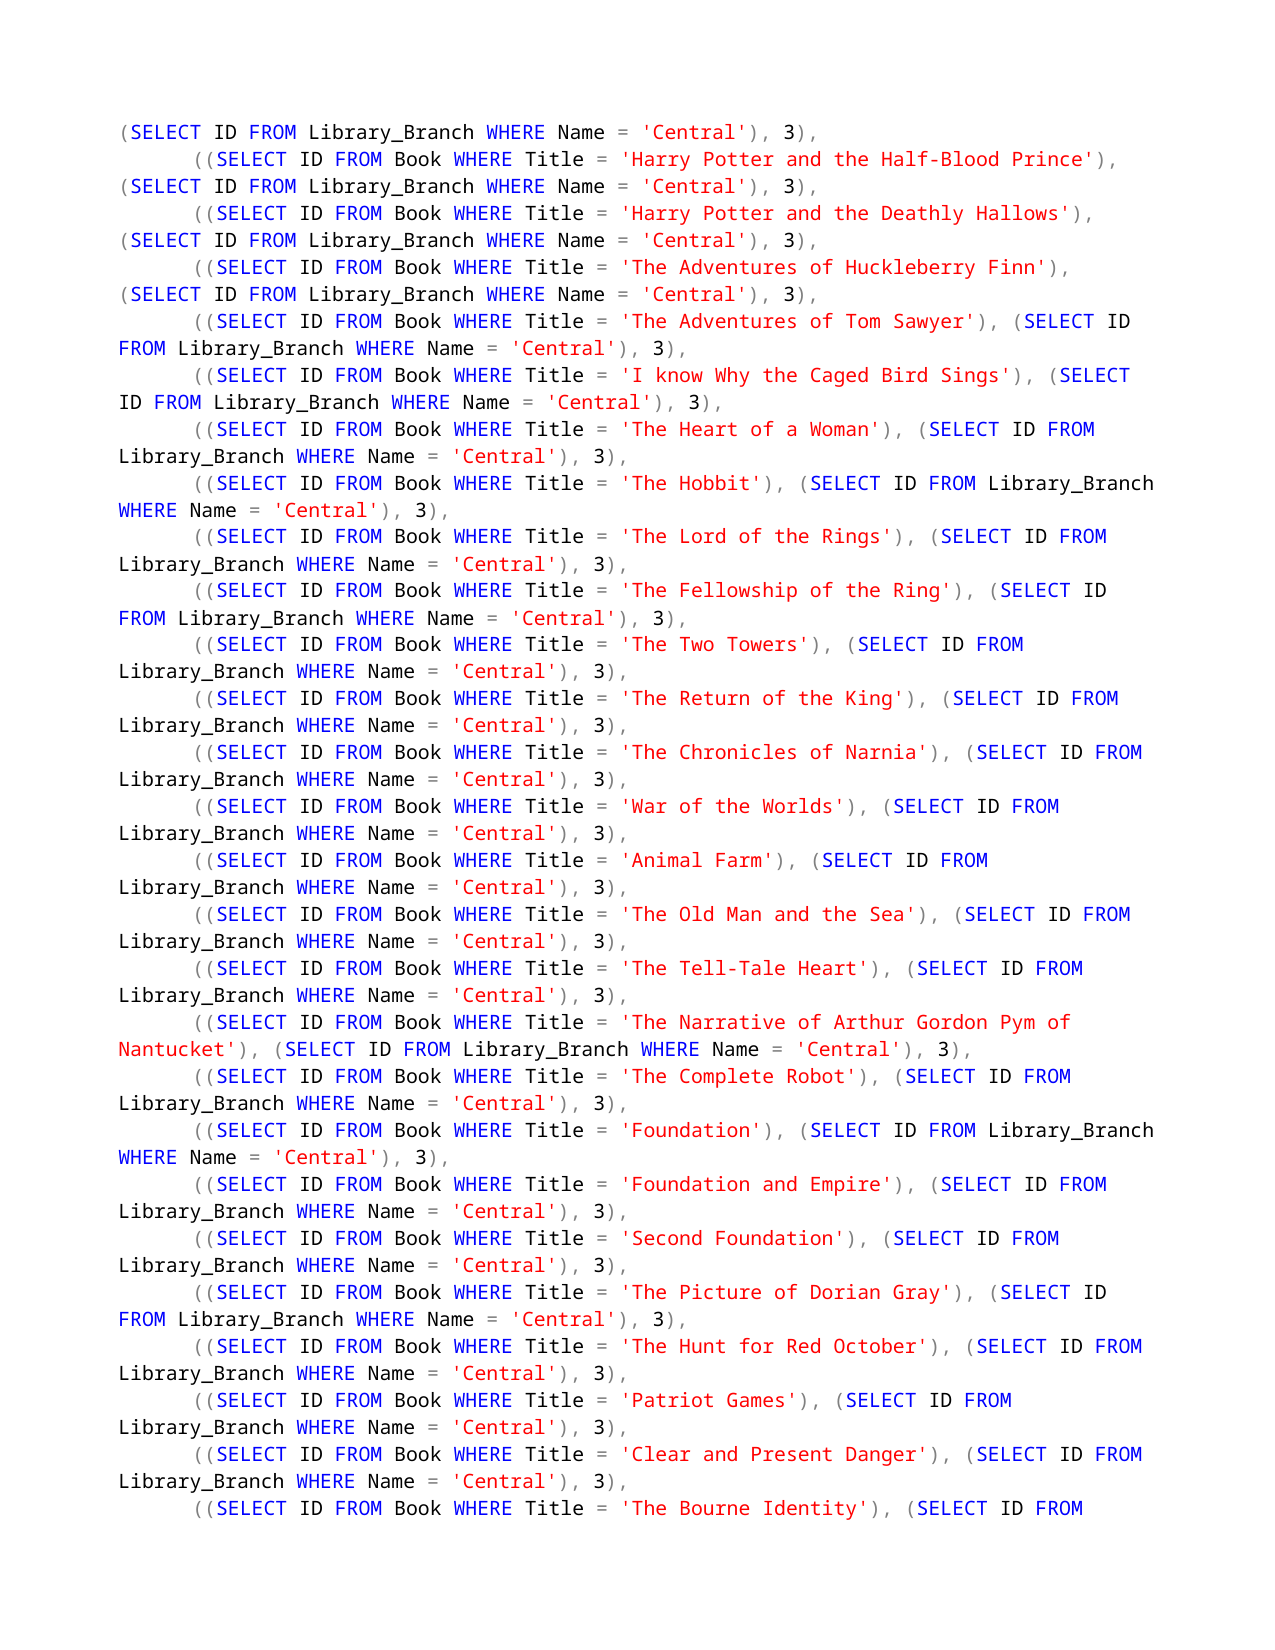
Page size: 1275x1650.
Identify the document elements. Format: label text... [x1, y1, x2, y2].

text ((SELECT ID FROM Book WHERE Title = 'The Complete Robot'), (SELECT ID FROM Library_Branch WHERE Name = 'Central'), 3), [118, 1062, 1157, 1116]
text (SELECT ID FROM Library_Branch WHERE Name = 'Central'), 3), [118, 118, 1157, 145]
text ((SELECT ID FROM Book WHERE Title = 'The Heart of a Woman'), (SELECT ID FROM Library_Branch WHERE Name = 'Central'), 3), [118, 415, 1157, 469]
text ((SELECT ID FROM Book WHERE Title = 'The Adventures of Tom Sawyer'), (SELECT ID FROM Library_Branch WHERE Name = 'Central'), 3), [118, 307, 1157, 361]
text ((SELECT ID FROM Book WHERE Title = 'The Two Towers'), (SELECT ID FROM Library_Branch WHERE Name = 'Central'), 3), [118, 631, 1157, 685]
text ((SELECT ID FROM Book WHERE Title = 'The Hunt for Red October'), (SELECT ID FROM Library_Branch WHERE Name = 'Central'), 3), [118, 1332, 1157, 1386]
text ((SELECT ID FROM Book WHERE Title = 'The Adventures of Huckleberry Finn'), (SELECT ID FROM Library_Branch WHERE Name = 'Central'), 3), [118, 253, 1157, 307]
text ((SELECT ID FROM Book WHERE Title = 'Patriot Games'), (SELECT ID FROM Library_Branch WHERE Name = 'Central'), 3), [118, 1386, 1157, 1440]
text ((SELECT ID FROM Book WHERE Title = 'Foundation and Empire'), (SELECT ID FROM Library_Branch WHERE Name = 'Central'), 3), [118, 1170, 1157, 1224]
text ((SELECT ID FROM Book WHERE Title = 'The Chronicles of Narnia'), (SELECT ID FROM Library_Branch WHERE Name = 'Central'), 3), [118, 739, 1157, 793]
text ((SELECT ID FROM Book WHERE Title = 'Harry Potter and the Half-Blood Prince'), (SELECT ID FROM Library_Branch WHERE Name = 'Central'), 3), [118, 145, 1157, 199]
text ((SELECT ID FROM Book WHERE Title = 'The Bourne Identity'), (SELECT ID FROM [118, 1494, 1157, 1521]
text ((SELECT ID FROM Book WHERE Title = 'Second Foundation'), (SELECT ID FROM Library_Branch WHERE Name = 'Central'), 3), [118, 1224, 1157, 1278]
text ((SELECT ID FROM Book WHERE Title = 'The Old Man and the Sea'), (SELECT ID FROM Library_Branch WHERE Name = 'Central'), 3), [118, 901, 1157, 954]
text ((SELECT ID FROM Book WHERE Title = 'The Hobbit'), (SELECT ID FROM Library_Branch WHERE Name = 'Central'), 3), [118, 469, 1157, 523]
text ((SELECT ID FROM Book WHERE Title = 'The Fellowship of the Ring'), (SELECT ID FROM Library_Branch WHERE Name = 'Central'), 3), [118, 577, 1157, 631]
text ((SELECT ID FROM Book WHERE Title = 'Animal Farm'), (SELECT ID FROM Library_Branch WHERE Name = 'Central'), 3), [118, 847, 1157, 901]
text ((SELECT ID FROM Book WHERE Title = 'The Tell-Tale Heart'), (SELECT ID FROM Library_Branch WHERE Name = 'Central'), 3), [118, 954, 1157, 1008]
text ((SELECT ID FROM Book WHERE Title = 'Harry Potter and the Deathly Hallows'), (SELECT ID FROM Library_Branch WHERE Name = 'Central'), 3), [118, 199, 1157, 253]
text ((SELECT ID FROM Book WHERE Title = 'Foundation'), (SELECT ID FROM Library_Branch WHERE Name = 'Central'), 3), [118, 1116, 1157, 1170]
text ((SELECT ID FROM Book WHERE Title = 'The Narrative of Arthur Gordon Pym of Nantucket'), (SELECT ID FROM Library_Branch WHERE Name = 'Central'), 3), [118, 1008, 1157, 1062]
text ((SELECT ID FROM Book WHERE Title = 'War of the Worlds'), (SELECT ID FROM Library_Branch WHERE Name = 'Central'), 3), [118, 793, 1157, 847]
text ((SELECT ID FROM Book WHERE Title = 'Clear and Present Danger'), (SELECT ID FROM Library_Branch WHERE Name = 'Central'), 3), [118, 1440, 1157, 1494]
text ((SELECT ID FROM Book WHERE Title = 'I know Why the Caged Bird Sings'), (SELECT ID FROM Library_Branch WHERE Name = 'Central'), 3), [118, 361, 1157, 415]
text ((SELECT ID FROM Book WHERE Title = 'The Lord of the Rings'), (SELECT ID FROM Library_Branch WHERE Name = 'Central'), 3), [118, 523, 1157, 577]
text ((SELECT ID FROM Book WHERE Title = 'The Picture of Dorian Gray'), (SELECT ID FROM Library_Branch WHERE Name = 'Central'), 3), [118, 1278, 1157, 1332]
text ((SELECT ID FROM Book WHERE Title = 'The Return of the King'), (SELECT ID FROM Library_Branch WHERE Name = 'Central'), 3), [118, 685, 1157, 739]
